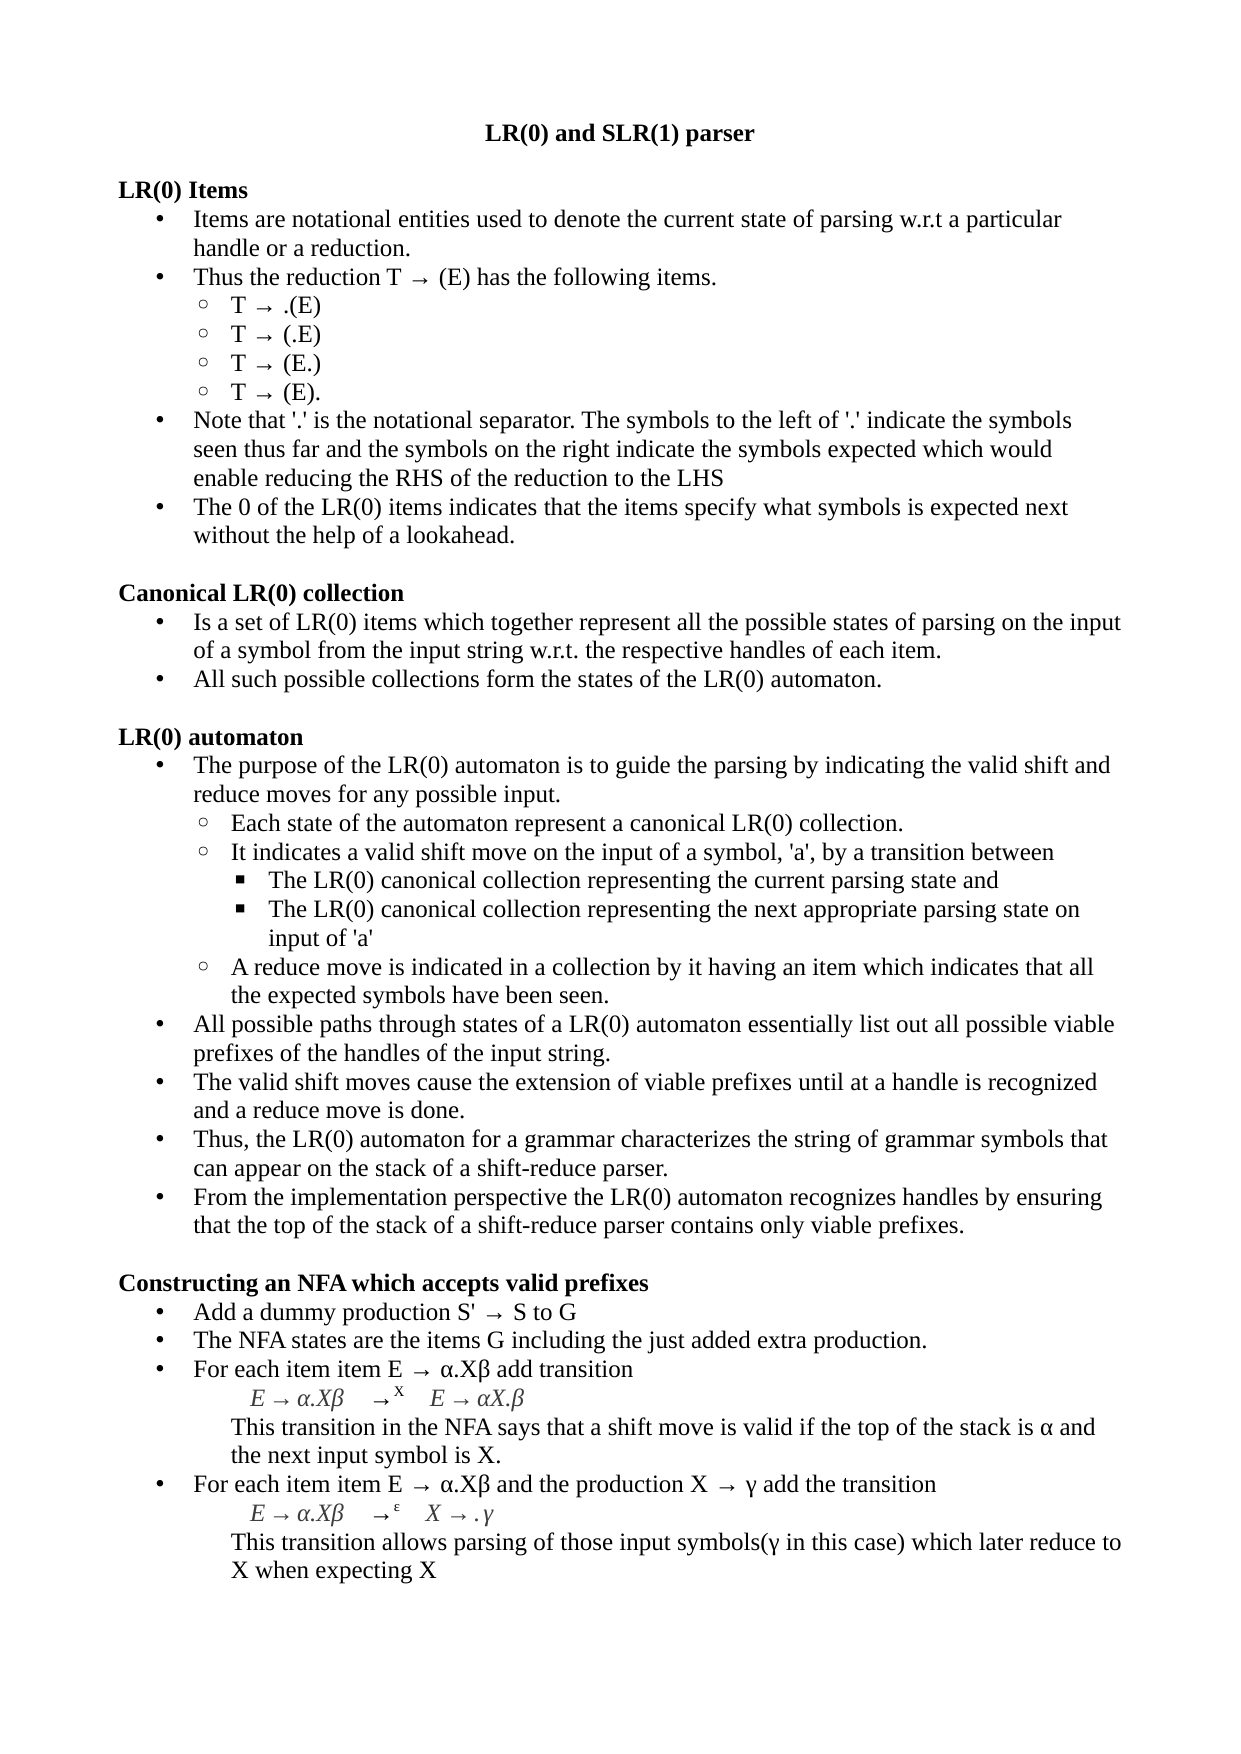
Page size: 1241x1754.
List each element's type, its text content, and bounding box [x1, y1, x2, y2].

list T → (E). [193, 377, 1122, 406]
list Items are notational entities used to denote the current state of parsing w.r.t a particular handle or a reduction. [156, 204, 1122, 262]
list T → (.E) [193, 319, 1122, 348]
list For each item item E → α.Xβ and the production X → γ add the transition [156, 1469, 1122, 1498]
list From the implementation perspective the LR(0) automaton recognizes handles by ensuring that the top of the stack of a shift-reduce parser contains only viable prefixes. [156, 1182, 1122, 1239]
list Add a dummy production S' → S to G [156, 1297, 1122, 1326]
text LR(0) Items [118, 176, 1122, 204]
list The LR(0) canonical collection representing the current parsing state and [231, 866, 1122, 894]
list The NFA states are the items G including the just added extra production. [156, 1326, 1122, 1354]
text LR(0) automaton [118, 722, 1122, 751]
list The valid shift moves cause the extension of viable prefixes until at a handle is recognized and a reduce move is done. [156, 1067, 1122, 1124]
list A reduce move is indicated in a collection by it having an item which indicates that all the expected symbols have been seen. [193, 952, 1122, 1009]
text Constructing an NFA which accepts valid prefixes [118, 1268, 1122, 1297]
list Is a set of LR(0) items which together represent all the possible states of parsing on the input of a symbol from the input string w.r.t. the respective handles of each item. [156, 607, 1122, 664]
list For each item item E → α.Xβ add transition [156, 1354, 1122, 1383]
text Canonical LR(0) collection [118, 578, 1122, 607]
list →ε [193, 1498, 1122, 1527]
list T → .(E) [193, 291, 1122, 319]
list This transition in the NFA says that a shift move is valid if the top of the stack is α and the next input symbol is X. [193, 1412, 1122, 1469]
list All possible paths through states of a LR(0) automaton essentially list out all possible viable prefixes of the handles of the input string. [156, 1009, 1122, 1067]
list Thus the reduction T → (E) has the following items. [156, 262, 1122, 291]
list Thus, the LR(0) automaton for a grammar characterizes the string of grammar symbols that can appear on the stack of a shift-reduce parser. [156, 1124, 1122, 1182]
list This transition allows parsing of those input symbols(γ in this case) which later reduce to X when expecting X [193, 1527, 1122, 1584]
list T → (E.) [193, 348, 1122, 377]
list The purpose of the LR(0) automaton is to guide the parsing by indicating the valid shift and reduce moves for any possible input. [156, 751, 1122, 808]
list All such possible collections form the states of the LR(0) automaton. [156, 664, 1122, 693]
list Note that '.' is the notational separator. The symbols to the left of '.' indicate the symbols seen thus far and the symbols on the right indicate the symbols expected which would enable reducing the RHS of the reduction to the LHS [156, 406, 1122, 492]
text LR(0) and SLR(1) parser [118, 118, 1122, 147]
list The 0 of the LR(0) items indicates that the items specify what symbols is expected next without the help of a lookahead. [156, 492, 1122, 549]
list The LR(0) canonical collection representing the next appropriate parsing state on input of 'a' [231, 894, 1122, 952]
list →X [193, 1383, 1122, 1412]
list Each state of the automaton represent a canonical LR(0) collection. [193, 808, 1122, 837]
list It indicates a valid shift move on the input of a symbol, 'a', by a transition between [193, 837, 1122, 866]
